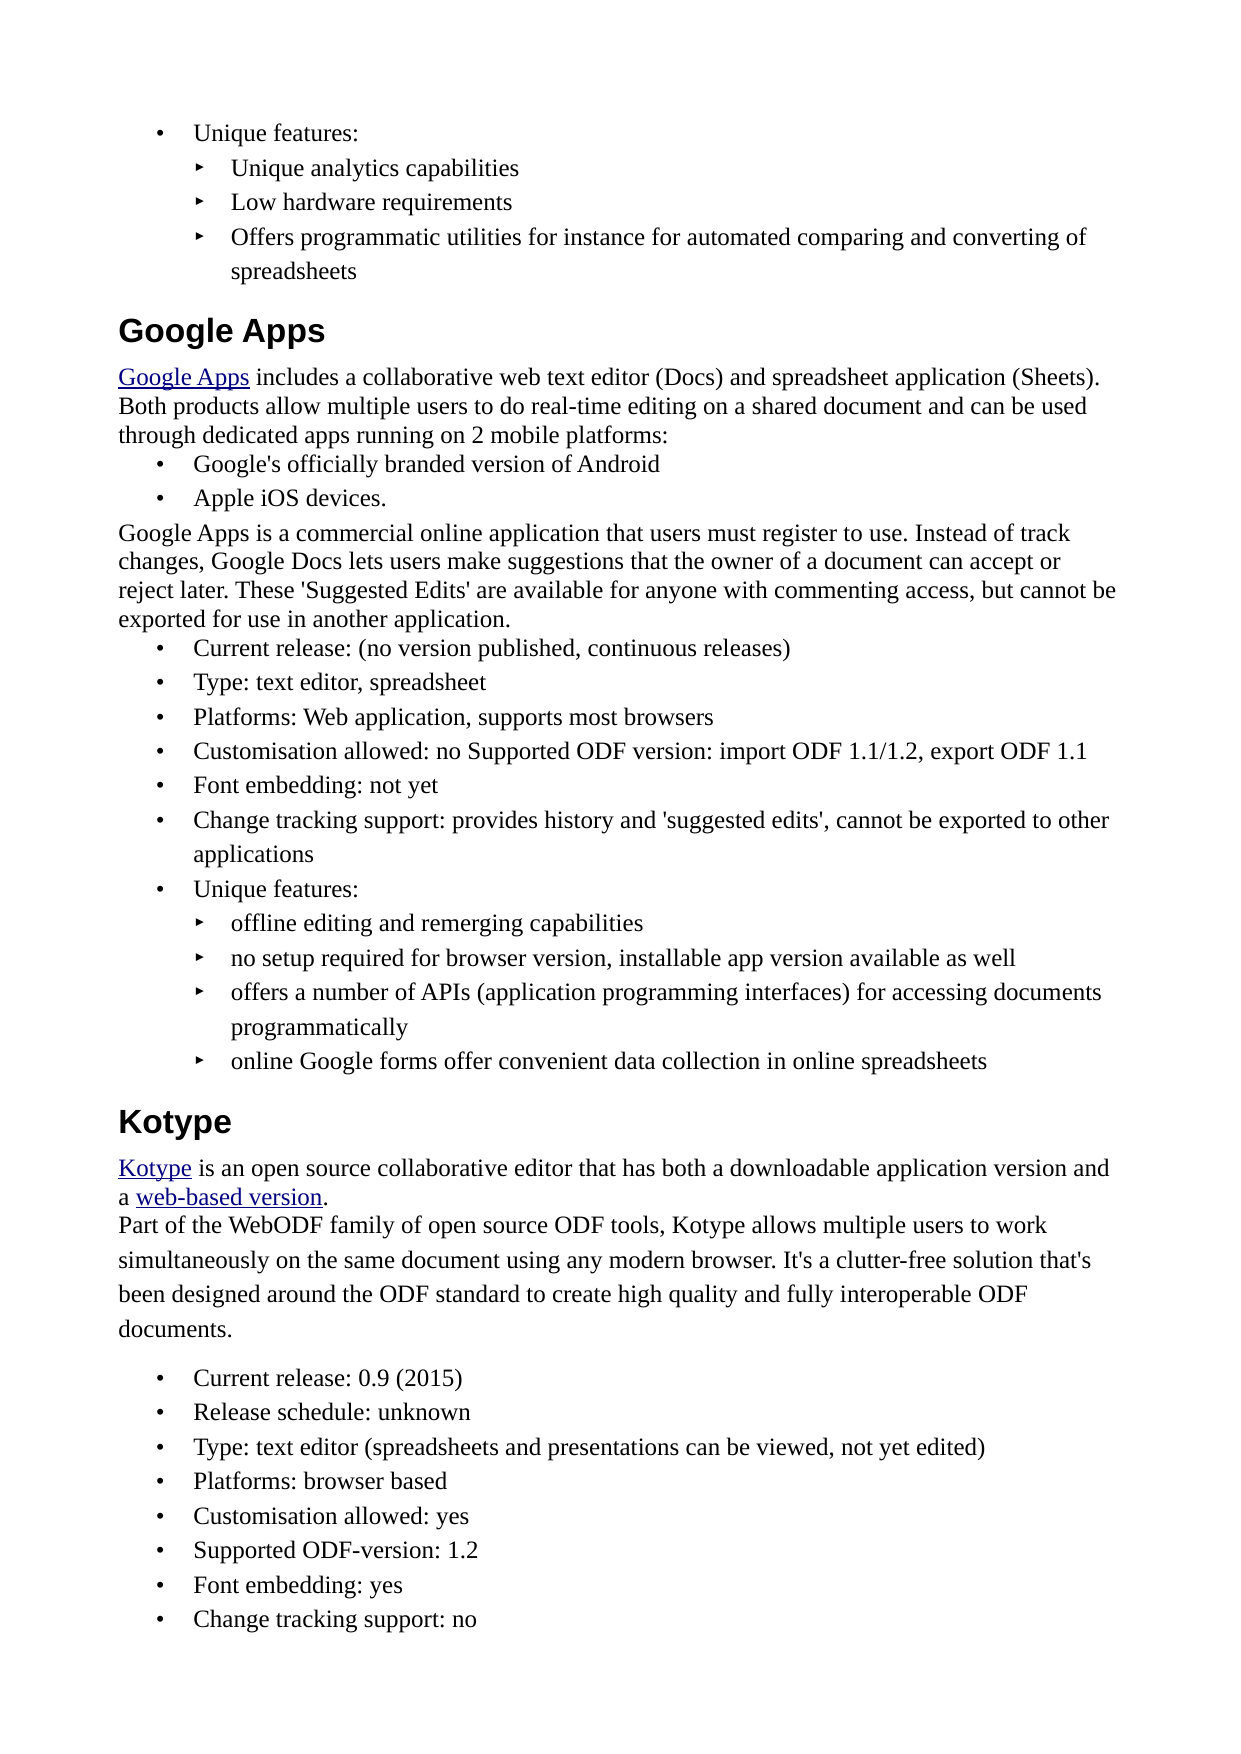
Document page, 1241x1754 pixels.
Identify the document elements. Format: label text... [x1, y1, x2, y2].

list Customisation allowed: no Supported ODF version: import ODF 1.1/1.2, export ODF 1.1 [156, 736, 1122, 765]
list Apple iOS devices. [156, 483, 1122, 512]
list online Google forms offer convenient data collection in online spreadsheets [193, 1046, 1122, 1075]
list Customisation allowed: yes [156, 1501, 1122, 1529]
list Current release: (no version published, continuous releases) [156, 633, 1122, 661]
subtitle Google Apps [118, 311, 1122, 350]
text Google Apps includes a collaborative web text editor (Docs) and spreadsheet application (Sheets). Both products allow multiple users to do real-time editing on a shared document and can be used through dedicated apps running on 2 mobile platforms: [118, 362, 1122, 449]
list Unique analytics capabilities [193, 153, 1122, 181]
list Change tracking support: provides history and 'suggested edits', cannot be exported to other applications [156, 805, 1122, 868]
list Font embedding: not yet [156, 771, 1122, 799]
list Offers programmatic utilities for instance for automated comparing and converting of spreadsheets [193, 222, 1122, 285]
list Release schedule: unknown [156, 1397, 1122, 1426]
list Platforms: Web application, supports most browsers [156, 702, 1122, 730]
list offers a number of APIs (application programming interfaces) for accessing documents programmatically [193, 977, 1122, 1041]
text Kotype is an open source collaborative editor that has both a downloadable application version and a web-based version. [118, 1153, 1122, 1210]
text Google Apps is a commercial online application that users must register to use. Instead of track changes, Google Docs lets users make suggestions that the owner of a document can accept or reject later. These 'Suggested Edits' are available for anyone with commenting access, but cannot be exported for use in another application. [118, 518, 1122, 633]
list Supported ODF-version: 1.2 [156, 1535, 1122, 1564]
list Google's officially branded version of Android [156, 449, 1122, 477]
list Change tracking support: no [156, 1604, 1122, 1633]
list Current release: 0.9 (2015) [156, 1363, 1122, 1392]
subtitle Kotype [118, 1102, 1122, 1140]
list Platforms: browser based [156, 1466, 1122, 1495]
list offline editing and remerging capabilities [193, 908, 1122, 937]
list Type: text editor, spreadsheet [156, 667, 1122, 696]
list Font embedding: yes [156, 1570, 1122, 1598]
text Part of the WebODF family of open source ODF tools, Kotype allows multiple users to work simultaneously on the same document using any modern browser. It's a clutter-free solution that's been designed around the ODF standard to create high quality and fully interoperable ODF documents. [118, 1210, 1122, 1343]
list Low hardware requirements [193, 187, 1122, 216]
list Unique features: [156, 118, 1122, 147]
list Type: text editor (spreadsheets and presentations can be viewed, not yet edited) [156, 1432, 1122, 1461]
list Unique features: [156, 874, 1122, 903]
list no setup required for browser version, installable app version available as well [193, 943, 1122, 972]
